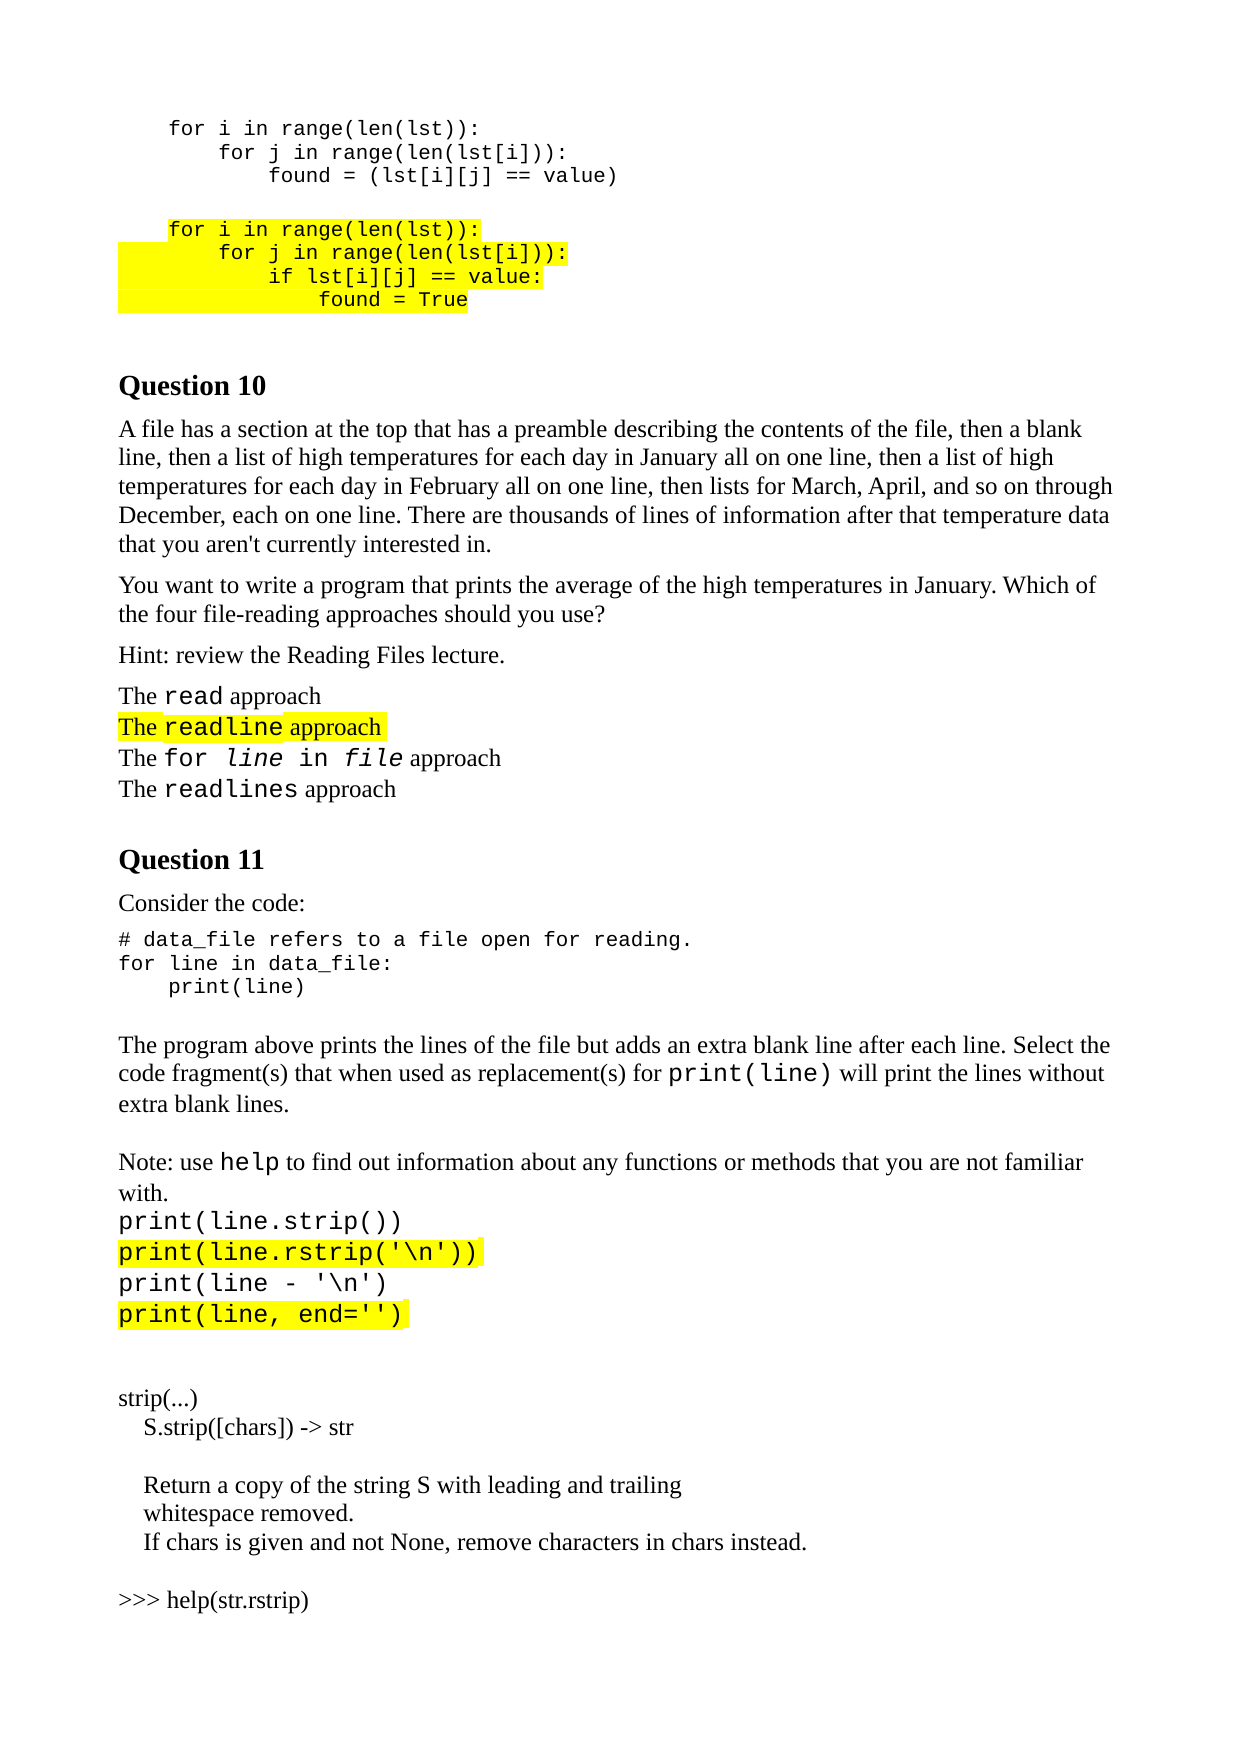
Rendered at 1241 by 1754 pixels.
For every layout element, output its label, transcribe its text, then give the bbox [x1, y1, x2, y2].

text found = (lst[i][j] == value) [118, 165, 1122, 189]
text The program above prints the lines of the file but adds an extra blank line after each line. Select the code fragment(s) that when used as replacement(s) for print(line) will print the lines without extra blank lines. Note: use help to find out information about any functions or methods that you are not familiar with. [118, 1030, 1122, 1206]
text >>> help(str.rstrip) [118, 1585, 1122, 1613]
text print(line, end='') [118, 1299, 1122, 1330]
text whitespace removed. [118, 1498, 1122, 1527]
text for j in range(len(lst[i])): [118, 142, 1122, 165]
text if lst[i][j] == value: [118, 266, 1122, 289]
text print(line.strip()) [118, 1206, 1122, 1237]
text The for line in file approach [118, 743, 1122, 774]
text You want to write a program that prints the average of the high temperatures in January. Which of the four file-reading approaches should you use? [118, 570, 1122, 627]
text Return a copy of the string S with leading and trailing [118, 1470, 1122, 1498]
text for i in range(len(lst)): [118, 218, 1122, 242]
text S.strip([chars]) -> str [118, 1412, 1122, 1441]
subtitle Question 11 [118, 842, 1122, 876]
text Hint: review the Reading Files lecture. [118, 640, 1122, 669]
text for i in range(len(lst)): [118, 118, 1122, 142]
text found = True [118, 289, 1122, 313]
text The read approach [118, 681, 1122, 712]
text If chars is given and not None, remove characters in chars instead. [118, 1527, 1122, 1556]
subtitle Question 10 [118, 368, 1122, 401]
text for j in range(len(lst[i])): [118, 242, 1122, 266]
text Consider the code: [118, 888, 1122, 917]
text print(line - '\n') [118, 1268, 1122, 1299]
text The readlines approach [118, 774, 1122, 804]
text The readline approach [118, 712, 1122, 743]
text print(line.rstrip('\n')) [118, 1237, 1122, 1268]
text strip(...) [118, 1383, 1122, 1412]
text # data_file refers to a file open for reading. [118, 929, 1122, 953]
text for line in data_file: [118, 953, 1122, 977]
text print(line) [118, 977, 1122, 1000]
text A file has a section at the top that has a preamble describing the contents of the file, then a blank line, then a list of high temperatures for each day in January all on one line, then a list of high temperatures for each day in February all on one line, then lists for March, April, and so on through December, each on one line. There are thousands of lines of information after that temperature data that you aren't currently interested in. [118, 414, 1122, 557]
